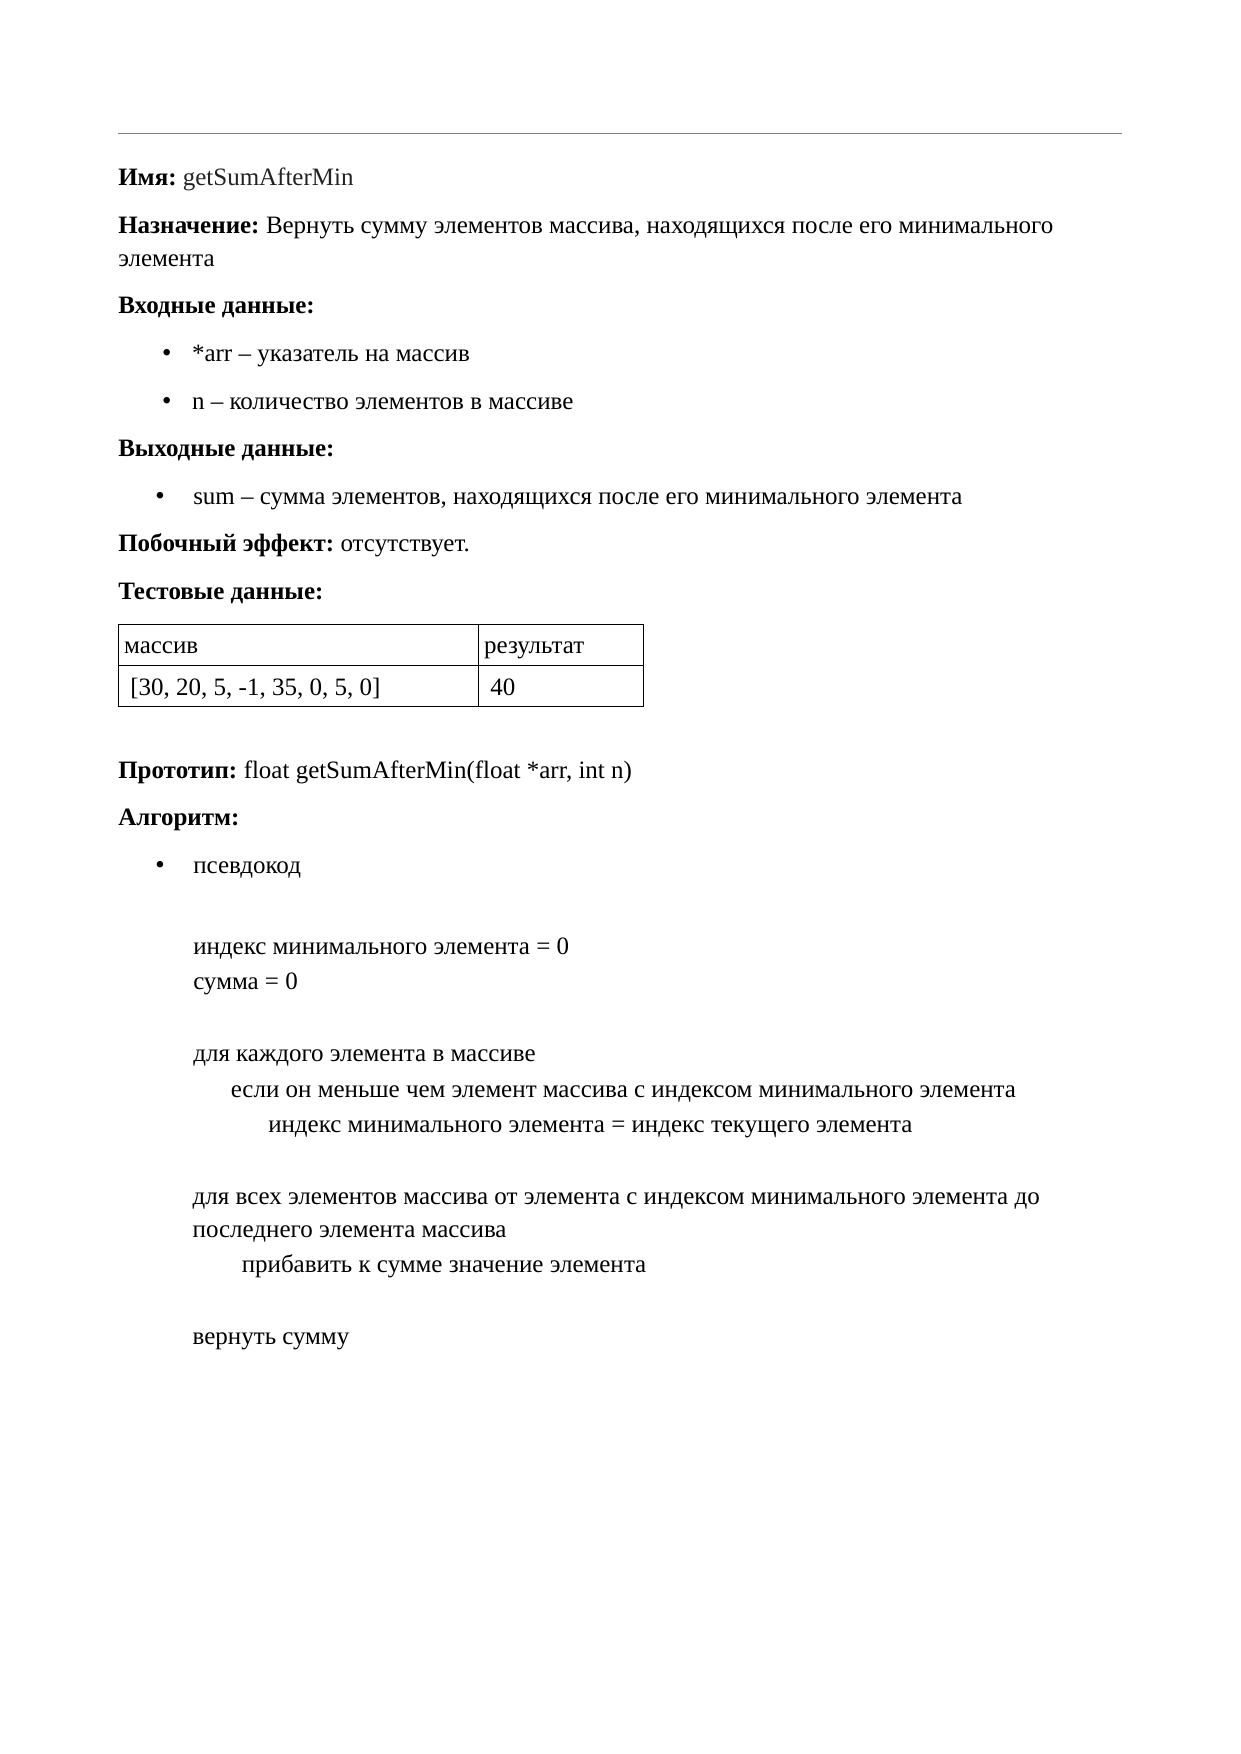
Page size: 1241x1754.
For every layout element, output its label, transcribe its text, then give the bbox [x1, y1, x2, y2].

text Входные данные: [118, 291, 1122, 319]
text Выходные данные: [118, 433, 1122, 462]
table_header результат [479, 625, 643, 665]
list *arr – указатель на массив [162, 338, 1122, 367]
text для всех элементов массива от элемента с индексом минимального элемента до последнего элемента массива [118, 1181, 1122, 1243]
text Имя: getSumAfterMin [118, 162, 1122, 191]
text вернуть сумму [118, 1321, 1122, 1350]
text Алгоритм: [118, 802, 1122, 831]
table_cell [30, 20, 5, -1, 35, 0, 5, 0] [119, 666, 478, 706]
table_header массив [119, 625, 478, 665]
text прибавить к сумме значение элемента [118, 1249, 1122, 1278]
list если он меньше чем элемент массива с индексом минимального элемента [193, 1074, 1122, 1102]
text Побочный эффект: отсутствует. [118, 528, 1122, 557]
text Прототип: float getSumAfterMin(float *arr, int n) [118, 755, 1122, 784]
list сумма = 0 [156, 966, 1122, 995]
list индекс минимального элемента = индекс текущего элемента [231, 1109, 1122, 1138]
text Тестовые данные: [118, 576, 1122, 605]
list псевдокод [156, 850, 1122, 879]
text Назначение: Вернуть сумму элементов массива, находящихся после его минимального элемента [118, 210, 1122, 272]
table_cell 40 [479, 666, 643, 706]
list n – количество элементов в массиве [162, 386, 1122, 414]
list для каждого элемента в массиве [156, 1038, 1122, 1067]
list индекс минимального элемента = 0 [156, 931, 1122, 959]
list sum – сумма элементов, находящихся после его минимального элемента [156, 481, 1122, 510]
